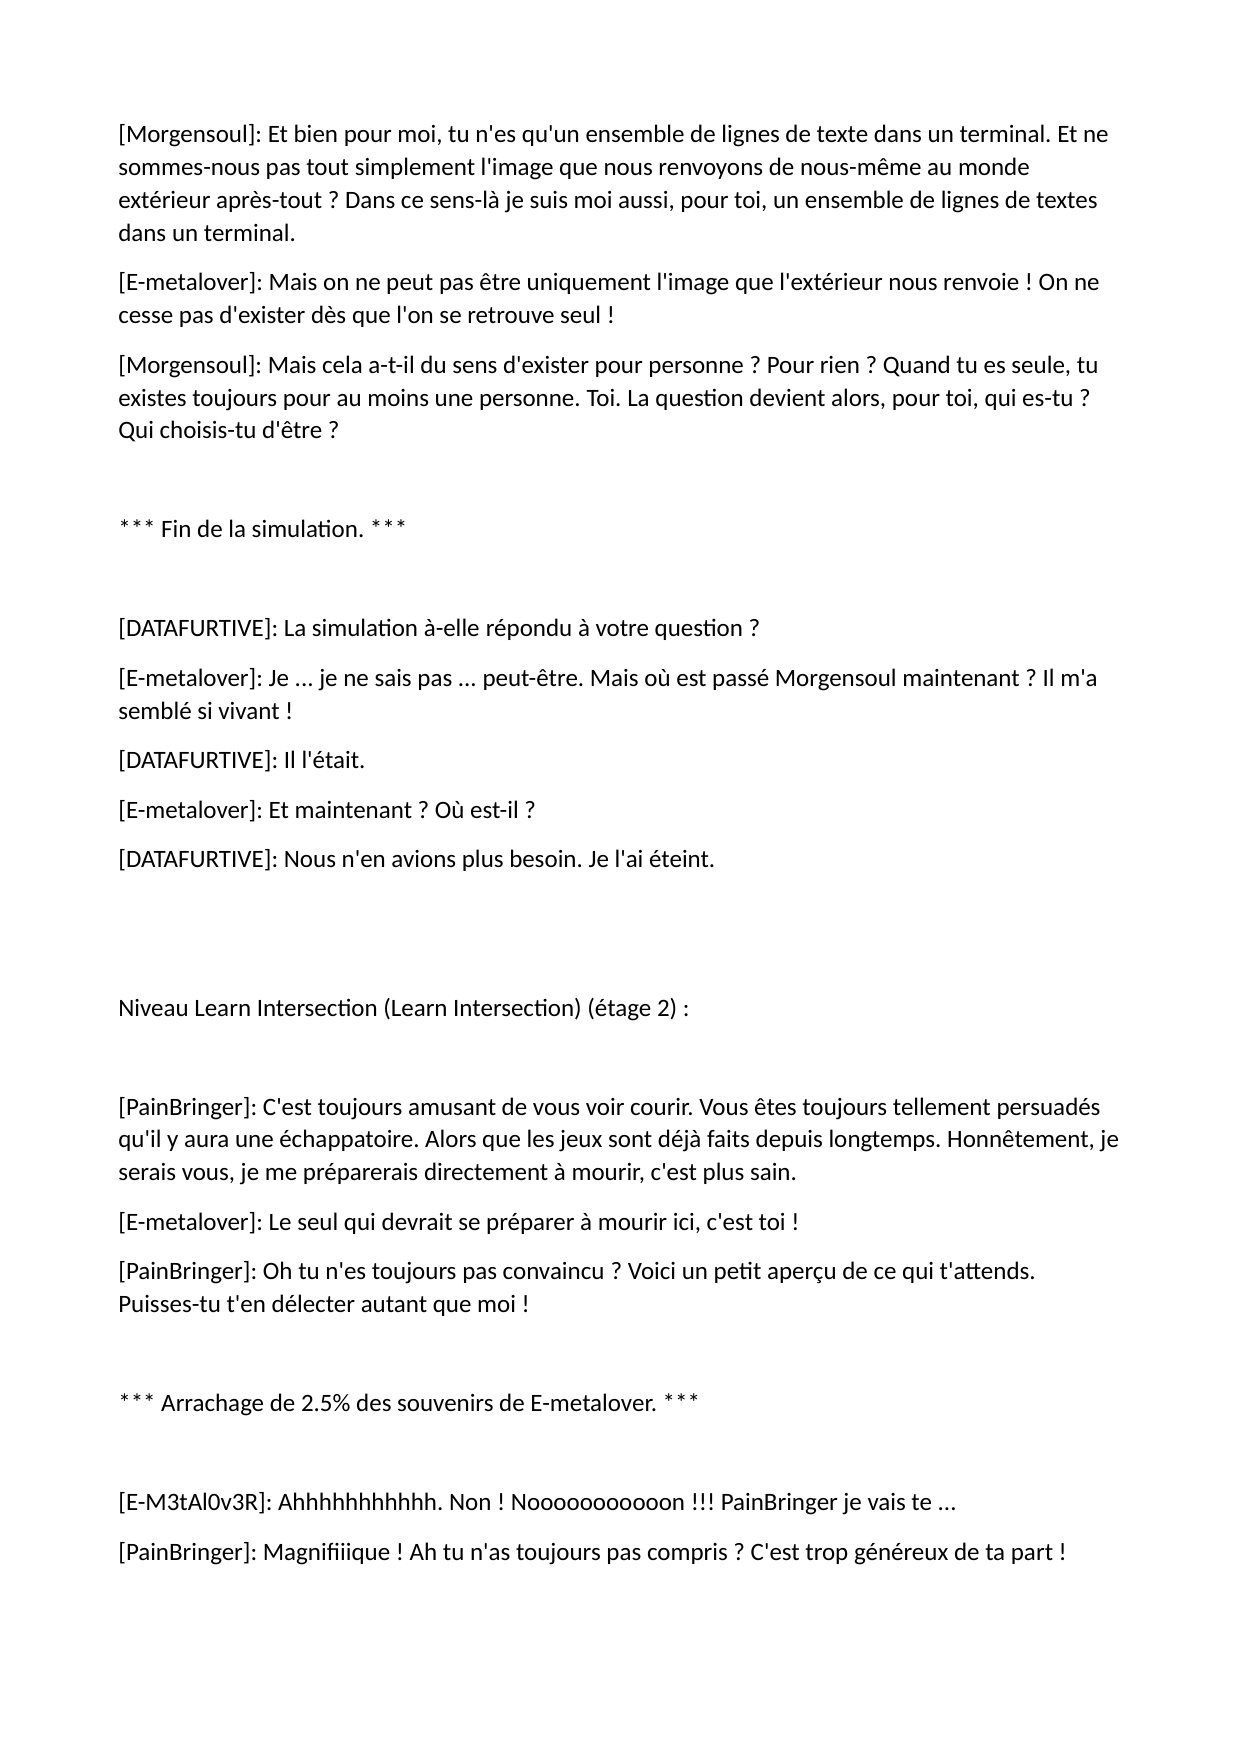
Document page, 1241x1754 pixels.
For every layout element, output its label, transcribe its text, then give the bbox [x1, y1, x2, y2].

text [E-metalover]: Et maintenant ? Où est-il ? [118, 794, 1122, 824]
text *** Arrachage de 2.5% des souvenirs de E-metalover. *** [118, 1387, 1122, 1418]
text *** Fin de la simulation. *** [118, 513, 1122, 544]
text [E-M3tAl0v3R]: Ahhhhhhhhhhh. Non ! Nooooooooooon !!! PainBringer je vais te ... [118, 1486, 1122, 1517]
text [DATAFURTIVE]: Nous n'en avions plus besoin. Je l'ai éteint. [118, 843, 1122, 874]
text [E-metalover]: Mais on ne peut pas être uniquement l'image que l'extérieur nous renvoie ! On ne cesse pas d'exister dès que l'on se retrouve seul ! [118, 266, 1122, 330]
text [DATAFURTIVE]: La simulation à-elle répondu à votre question ? [118, 612, 1122, 643]
text [Morgensoul]: Et bien pour moi, tu n'es qu'un ensemble de lignes de texte dans un terminal. Et ne sommes-nous pas tout simplement l'image que nous renvoyons de nous-même au monde extérieur après-tout ? Dans ce sens-là je suis moi aussi, pour toi, un ensemble de lignes de textes dans un terminal. [118, 118, 1122, 247]
text [PainBringer]: Oh tu n'es toujours pas convaincu ? Voici un petit aperçu de ce qui t'attends. Puisses-tu t'en délecter autant que moi ! [118, 1256, 1122, 1319]
text Niveau Learn Intersection (Learn Intersection) (étage 2) : [118, 992, 1122, 1022]
text [E-metalover]: Le seul qui devrait se préparer à mourir ici, c'est toi ! [118, 1206, 1122, 1237]
text [PainBringer]: Magnifiiique ! Ah tu n'as toujours pas compris ? C'est trop généreux de ta part ! [118, 1536, 1122, 1566]
text [PainBringer]: C'est toujours amusant de vous voir courir. Vous êtes toujours tellement persuadés qu'il y aura une échappatoire. Alors que les jeux sont déjà faits depuis longtemps. Honnêtement, je serais vous, je me préparerais directement à mourir, c'est plus sain. [118, 1091, 1122, 1187]
text [E-metalover]: Je ... je ne sais pas ... peut-être. Mais où est passé Morgensoul maintenant ? Il m'a semblé si vivant ! [118, 662, 1122, 725]
text [Morgensoul]: Mais cela a-t-il du sens d'exister pour personne ? Pour rien ? Quand tu es seule, tu existes toujours pour au moins une personne. Toi. La question devient alors, pour toi, qui es-tu ? Qui choisis-tu d'être ? [118, 349, 1122, 445]
text [DATAFURTIVE]: Il l'était. [118, 744, 1122, 775]
